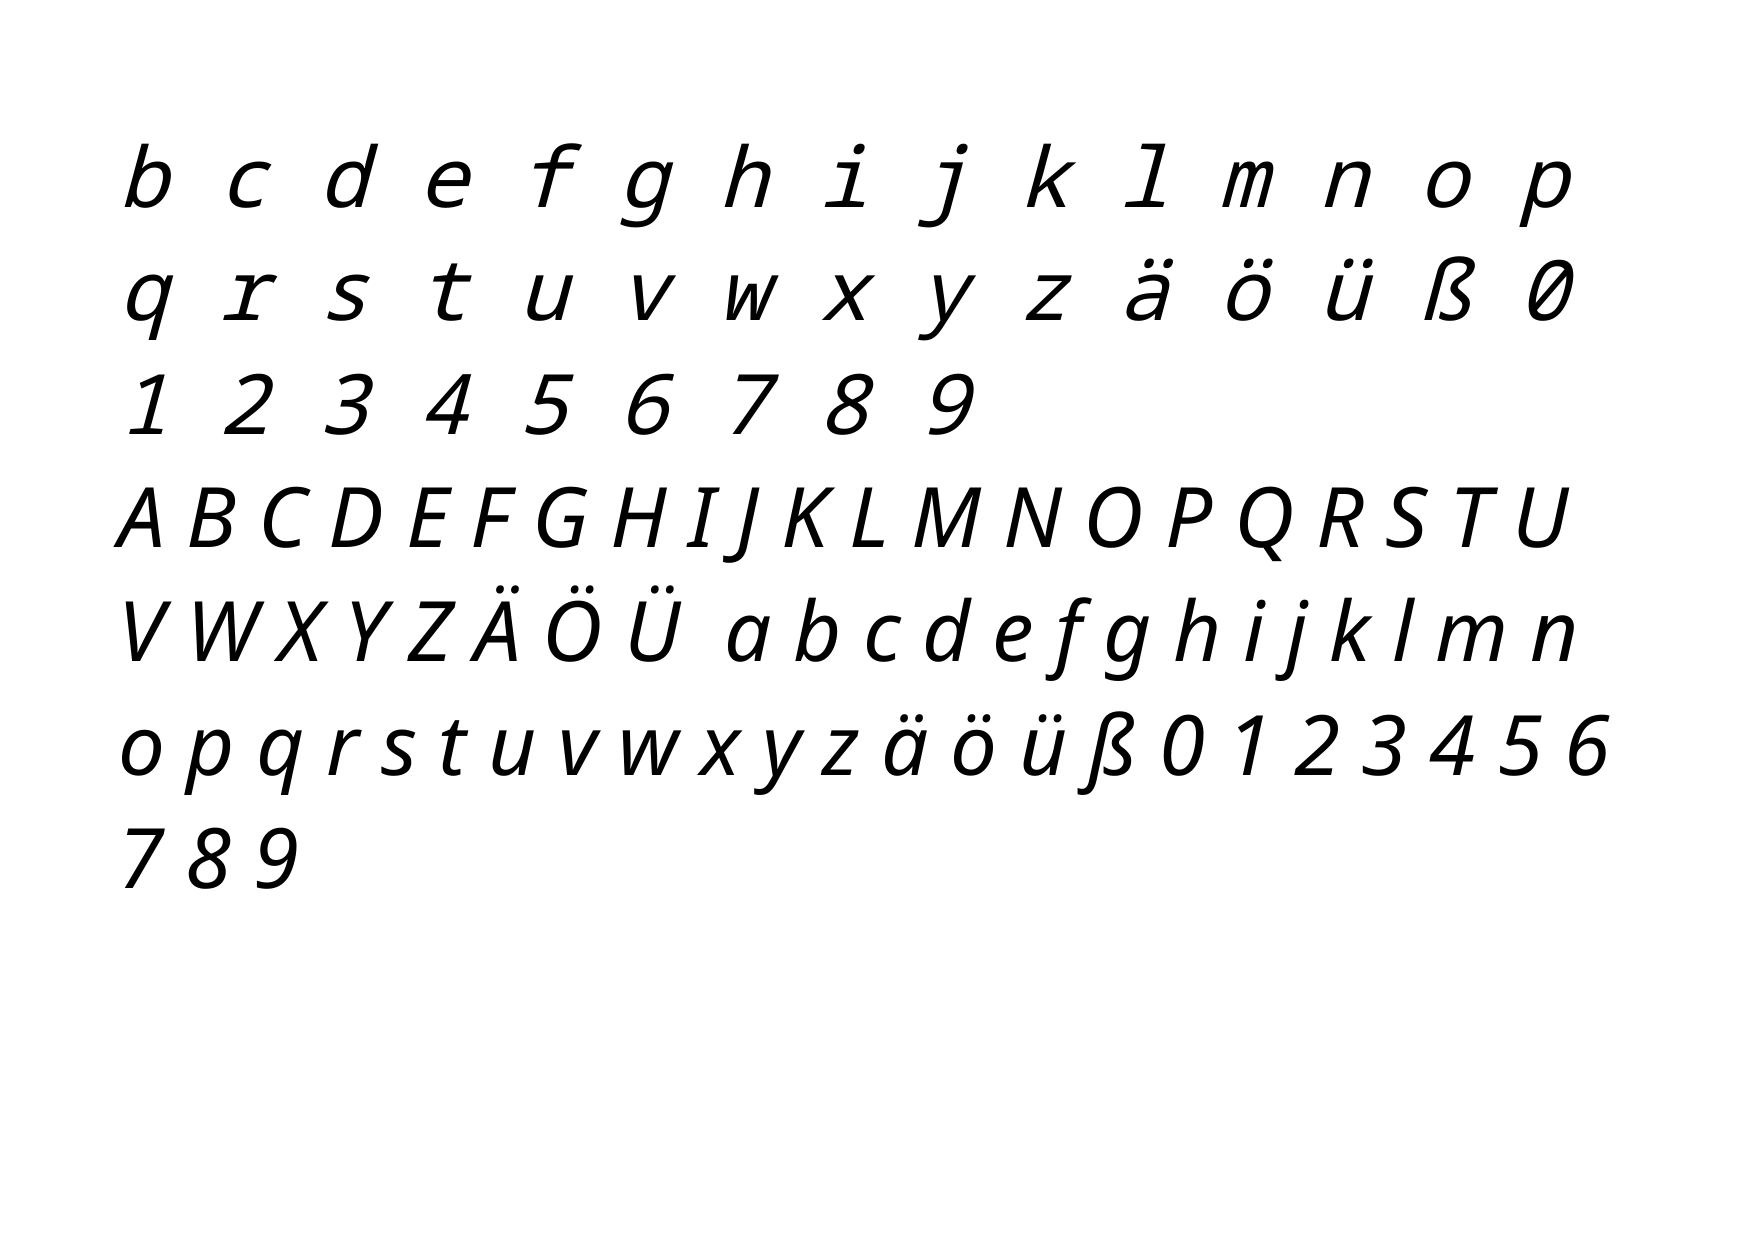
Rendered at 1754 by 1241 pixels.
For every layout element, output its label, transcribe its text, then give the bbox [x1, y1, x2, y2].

text A B C D E F G H I J K L M N O P Q R S T U V W X Y Z Ä Ö Ü a b c d e f g h i j k l m n o p q r s t u v w x y z ä ö ü ß 0 1 2 3 4 5 6 7 8 9 [118, 459, 1635, 913]
text b c d e f g h i j k l m n o p q r s t u v w x y z ä ö ü ß 0 1 2 3 4 5 6 7 8 9 [118, 118, 1635, 459]
